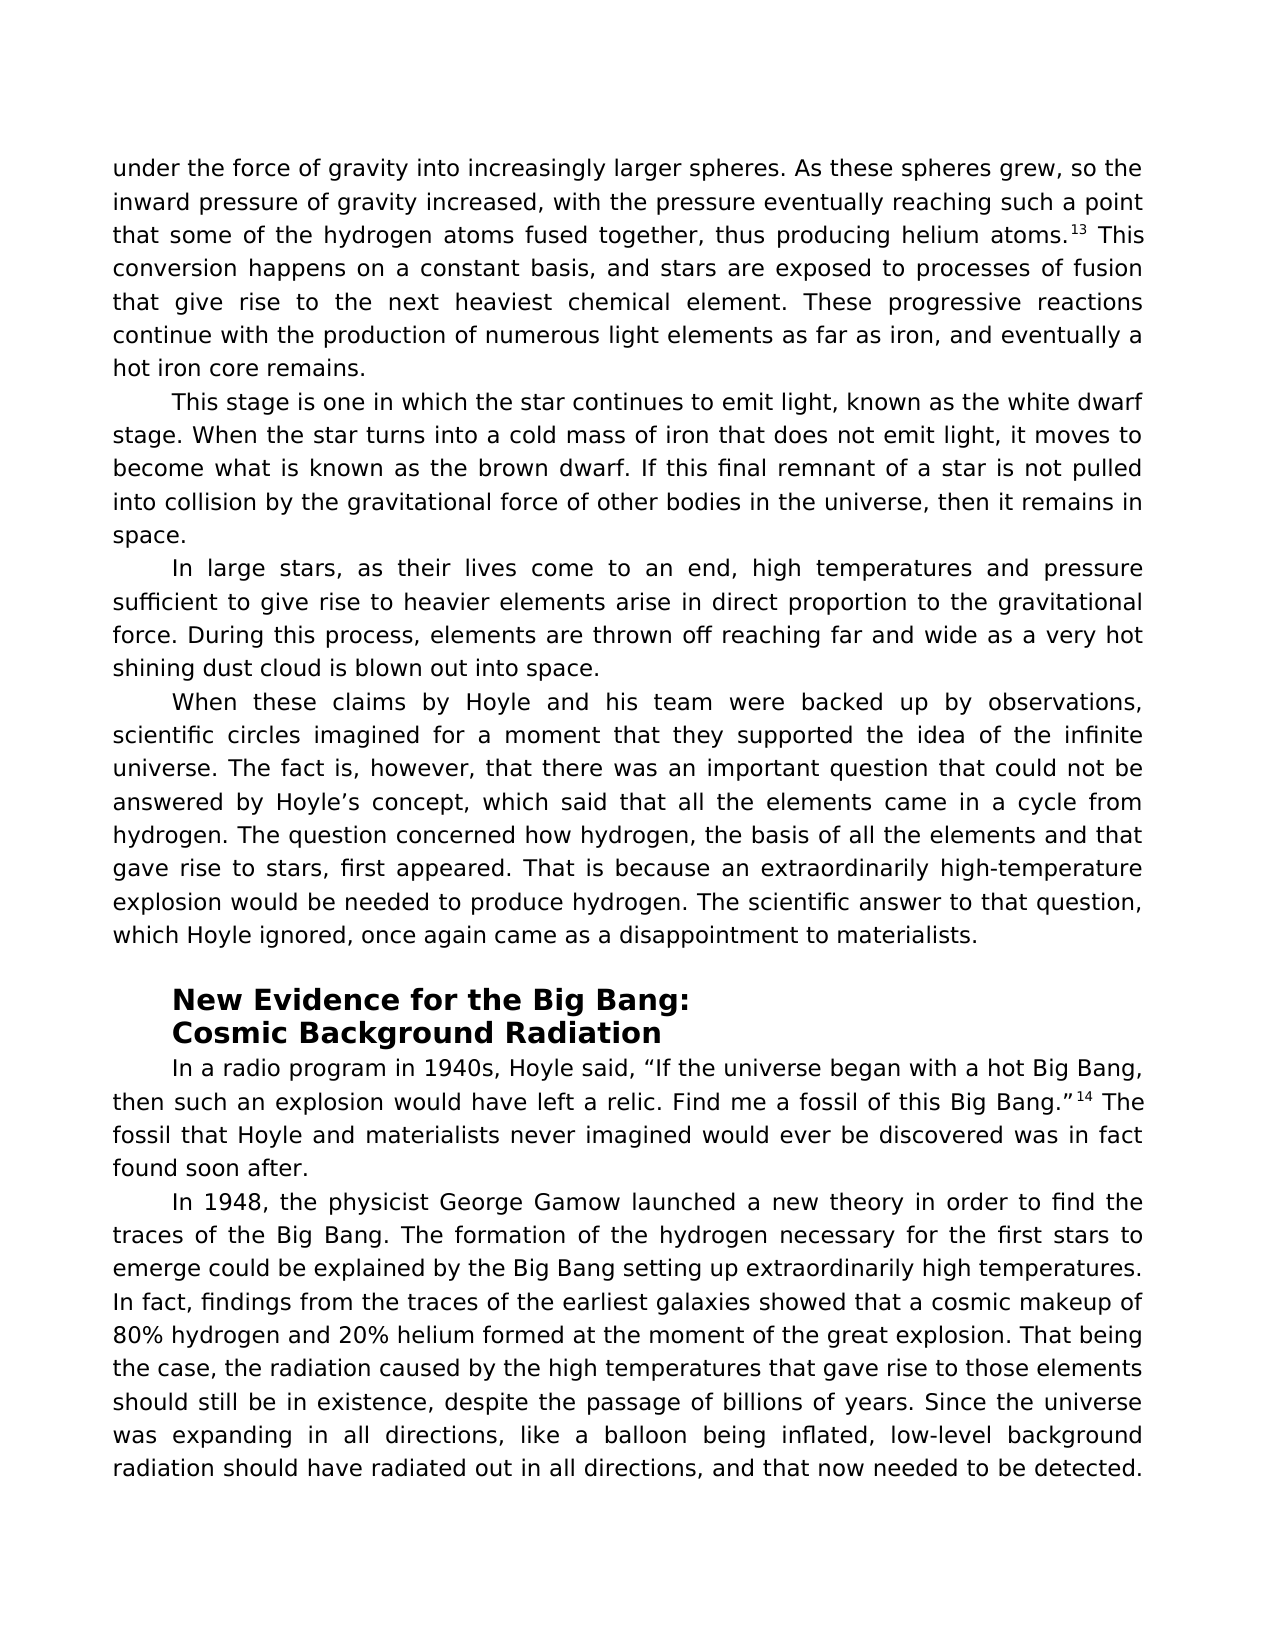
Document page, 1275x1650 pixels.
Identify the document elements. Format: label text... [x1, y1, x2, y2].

text In large stars, as their lives come to an end, high temperatures and pressure sufficient to give rise to heavier elements arise in direct proportion to the gravitational force. During this process, elements are thrown off reaching far and wide as a very hot shining dust cloud is blown out into space. [112, 550, 1145, 683]
text In a radio program in 1940s, Hoyle said, “If the universe began with a hot Big Bang, then such an explosion would have left a relic. Find me a fossil of this Big Bang.”14 The fossil that Hoyle and materialists never imagined would ever be discovered was in fact found soon after. [112, 1050, 1145, 1183]
text under the force of gravity into increasingly larger spheres. As these spheres grew, so the inward pressure of gravity increased, with the pressure eventually reaching such a point that some of the hydrogen atoms fused together, thus producing helium atoms.13 This conversion happens on a constant basis, and stars are exposed to processes of fusion that give rise to the next heaviest chemical element. These progressive reactions continue with the production of numerous light elements as far as iron, and eventually a hot iron core remains. [112, 150, 1145, 383]
text New Evidence for the Big Bang: [112, 983, 1145, 1017]
text This stage is one in which the star continues to emit light, known as the white dwarf stage. When the star turns into a cold mass of iron that does not emit light, it moves to become what is known as the brown dwarf. If this final remnant of a star is not pulled into collision by the gravitational force of other bodies in the universe, then it remains in space. [112, 383, 1145, 550]
text In 1948, the physicist George Gamow launched a new theory in order to find the traces of the Big Bang. The formation of the hydrogen necessary for the first stars to emerge could be explained by the Big Bang setting up extraordinarily high temperatures. In fact, findings from the traces of the earliest galaxies showed that a cosmic makeup of 80% hydrogen and 20% helium formed at the moment of the great explosion. That being the case, the radiation caused by the high temperatures that gave rise to those elements should still be in existence, despite the passage of billions of years. Since the universe was expanding in all directions, like a balloon being inflated, low-level background radiation should have radiated out in all directions, and that now needed to be detected. [112, 1183, 1145, 1483]
text Cosmic Background Radiation [112, 1017, 1145, 1050]
text When these claims by Hoyle and his team were backed up by observations, scientific circles imagined for a moment that they supported the idea of the infinite universe. The fact is, however, that there was an important question that could not be answered by Hoyle’s concept, which said that all the elements came in a cycle from hydrogen. The question concerned how hydrogen, the basis of all the elements and that gave rise to stars, first appeared. That is because an extraordinarily high-temperature explosion would be needed to produce hydrogen. The scientific answer to that question, which Hoyle ignored, once again came as a disappointment to materialists. [112, 683, 1145, 950]
